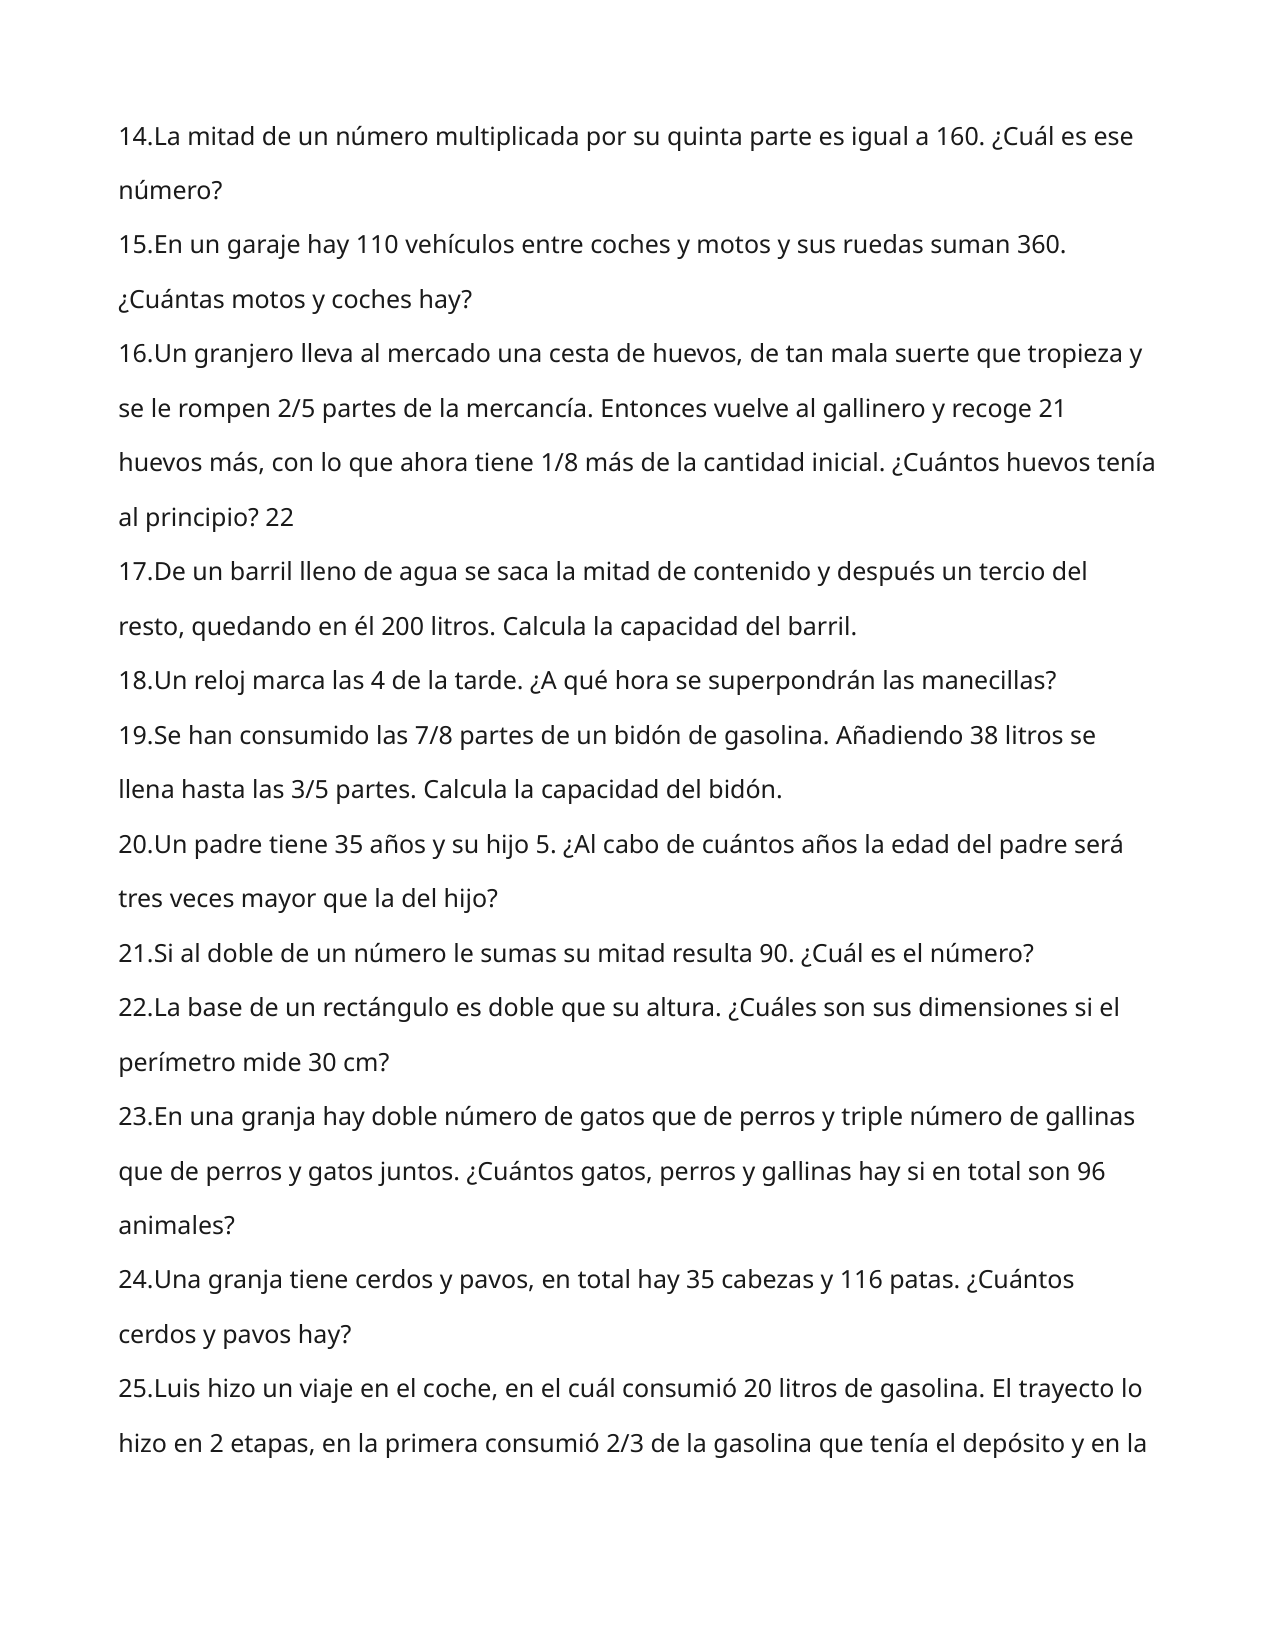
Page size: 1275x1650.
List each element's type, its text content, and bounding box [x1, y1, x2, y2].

list En un garaje hay 110 vehículos entre coches y motos y sus ruedas suman 360. ¿Cuántas motos y coches hay? [118, 227, 1157, 316]
list La mitad de un número multiplicada por su quinta parte es igual a 160. ¿Cuál es ese número? [118, 118, 1157, 207]
list La base de un rectángulo es doble que su altura. ¿Cuáles son sus dimensiones si el perímetro mide 30 cm? [118, 990, 1157, 1078]
list Luis hizo un viaje en el coche, en el cuál consumió 20 litros de gasolina. El trayecto lo hizo en 2 etapas, en la primera consumió 2/3 de la gasolina que tenía el depósito y en la [118, 1371, 1157, 1460]
list Si al doble de un número le sumas su mitad resulta 90. ¿Cuál es el número? [118, 935, 1157, 969]
list De un barril lleno de agua se saca la mitad de contenido y después un tercio del resto, quedando en él 200 litros. Calcula la capacidad del barril. [118, 554, 1157, 642]
list Un padre tiene 35 años y su hijo 5. ¿Al cabo de cuántos años la edad del padre será tres veces mayor que la del hijo? [118, 826, 1157, 915]
list Una granja tiene cerdos y pavos, en total hay 35 cabezas y 116 patas. ¿Cuántos cerdos y pavos hay? [118, 1262, 1157, 1351]
list Se han consumido las 7/8 partes de un bidón de gasolina. Añadiendo 38 litros se llena hasta las 3/5 partes. Calcula la capacidad del bidón. [118, 717, 1157, 806]
list Un reloj marca las 4 de la tarde. ¿A qué hora se superpondrán las manecillas? [118, 663, 1157, 697]
list En una granja hay doble número de gatos que de perros y triple número de gallinas que de perros y gatos juntos. ¿Cuántos gatos, perros y gallinas hay si en total son 96 animales? [118, 1099, 1157, 1242]
list Un granjero lleva al mercado una cesta de huevos, de tan mala suerte que tropieza y se le rompen 2/5 partes de la mercancía. Entonces vuelve al gallinero y recoge 21 huevos más, con lo que ahora tiene 1/8 más de la cantidad inicial. ¿Cuántos huevos tenía al principio? 22 [118, 336, 1157, 533]
